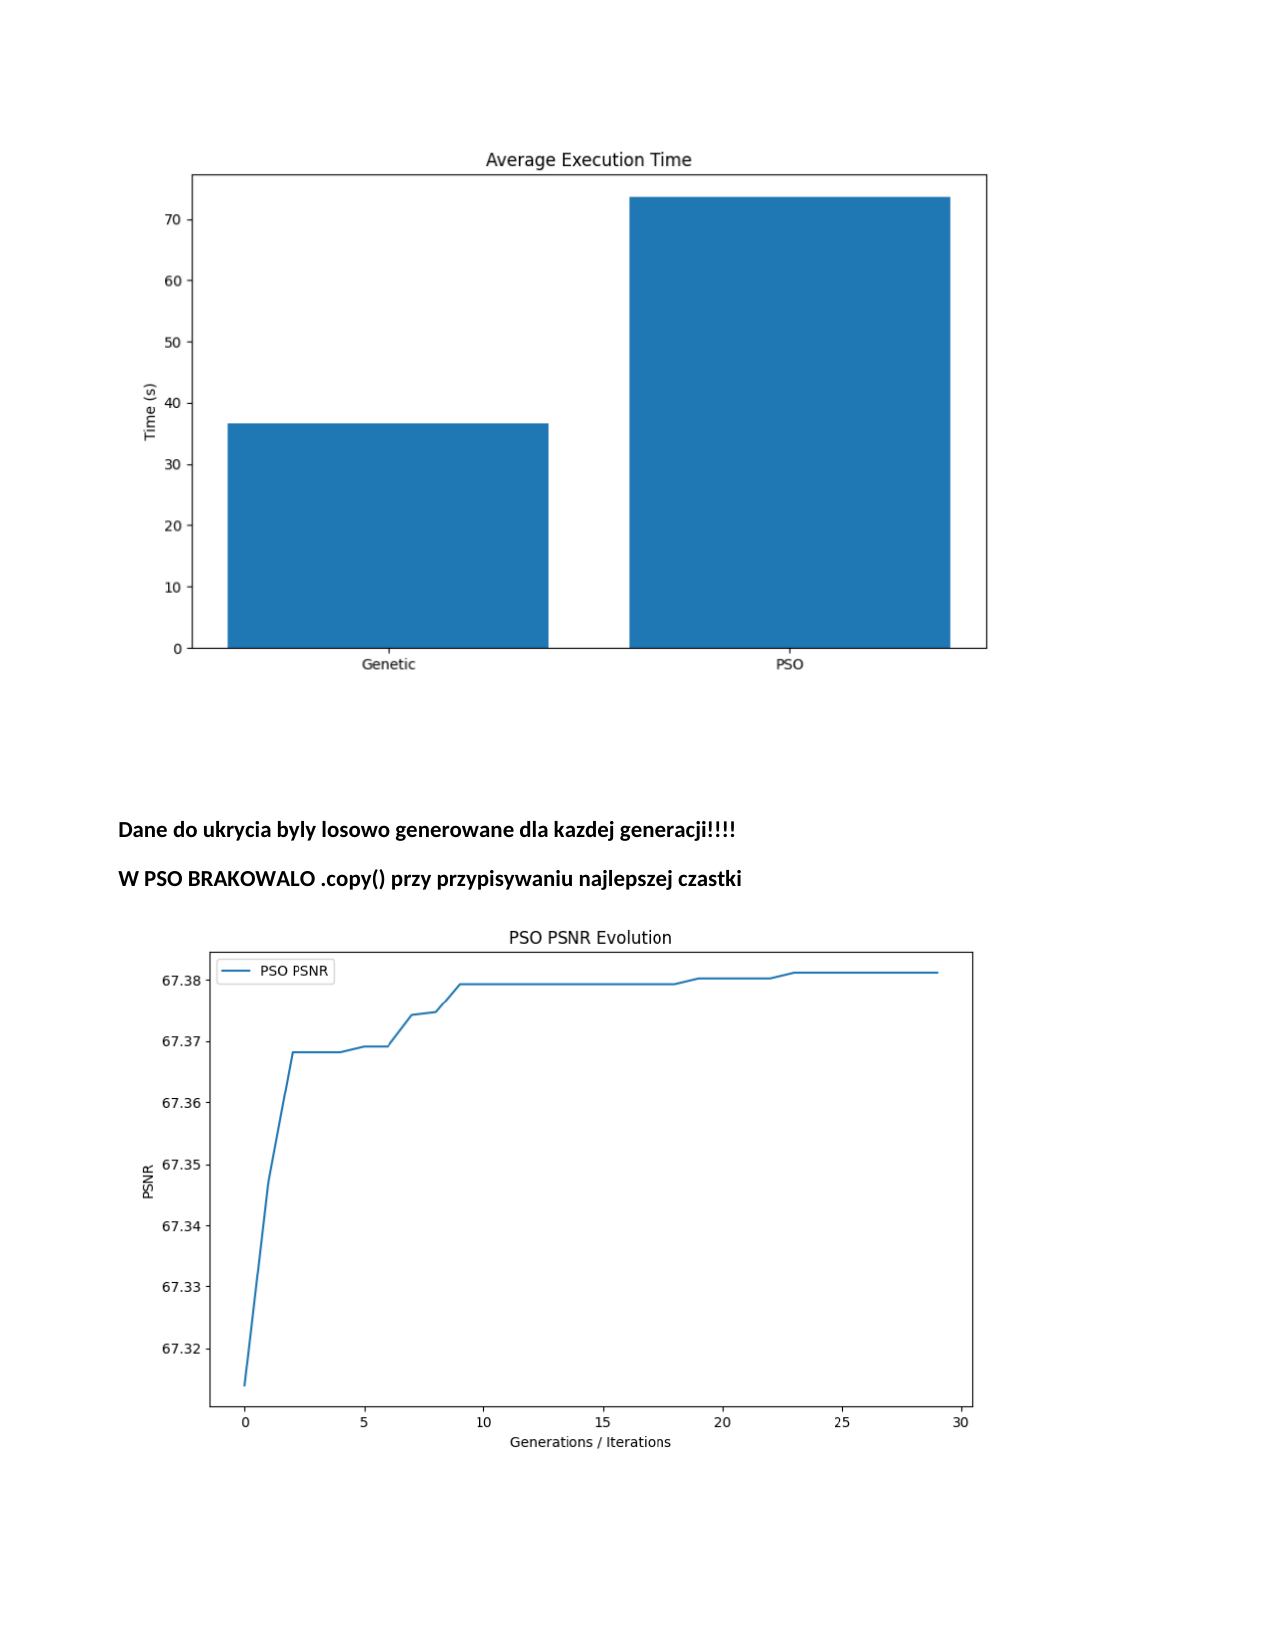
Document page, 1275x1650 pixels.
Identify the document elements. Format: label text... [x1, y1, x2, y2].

text W PSO BRAKOWALO .copy() przy przypisywaniu najlepszej czastki [118, 864, 1157, 892]
text Dane do ukrycia byly losowo generowane dla kazdej generacji!!!! [118, 815, 1157, 843]
